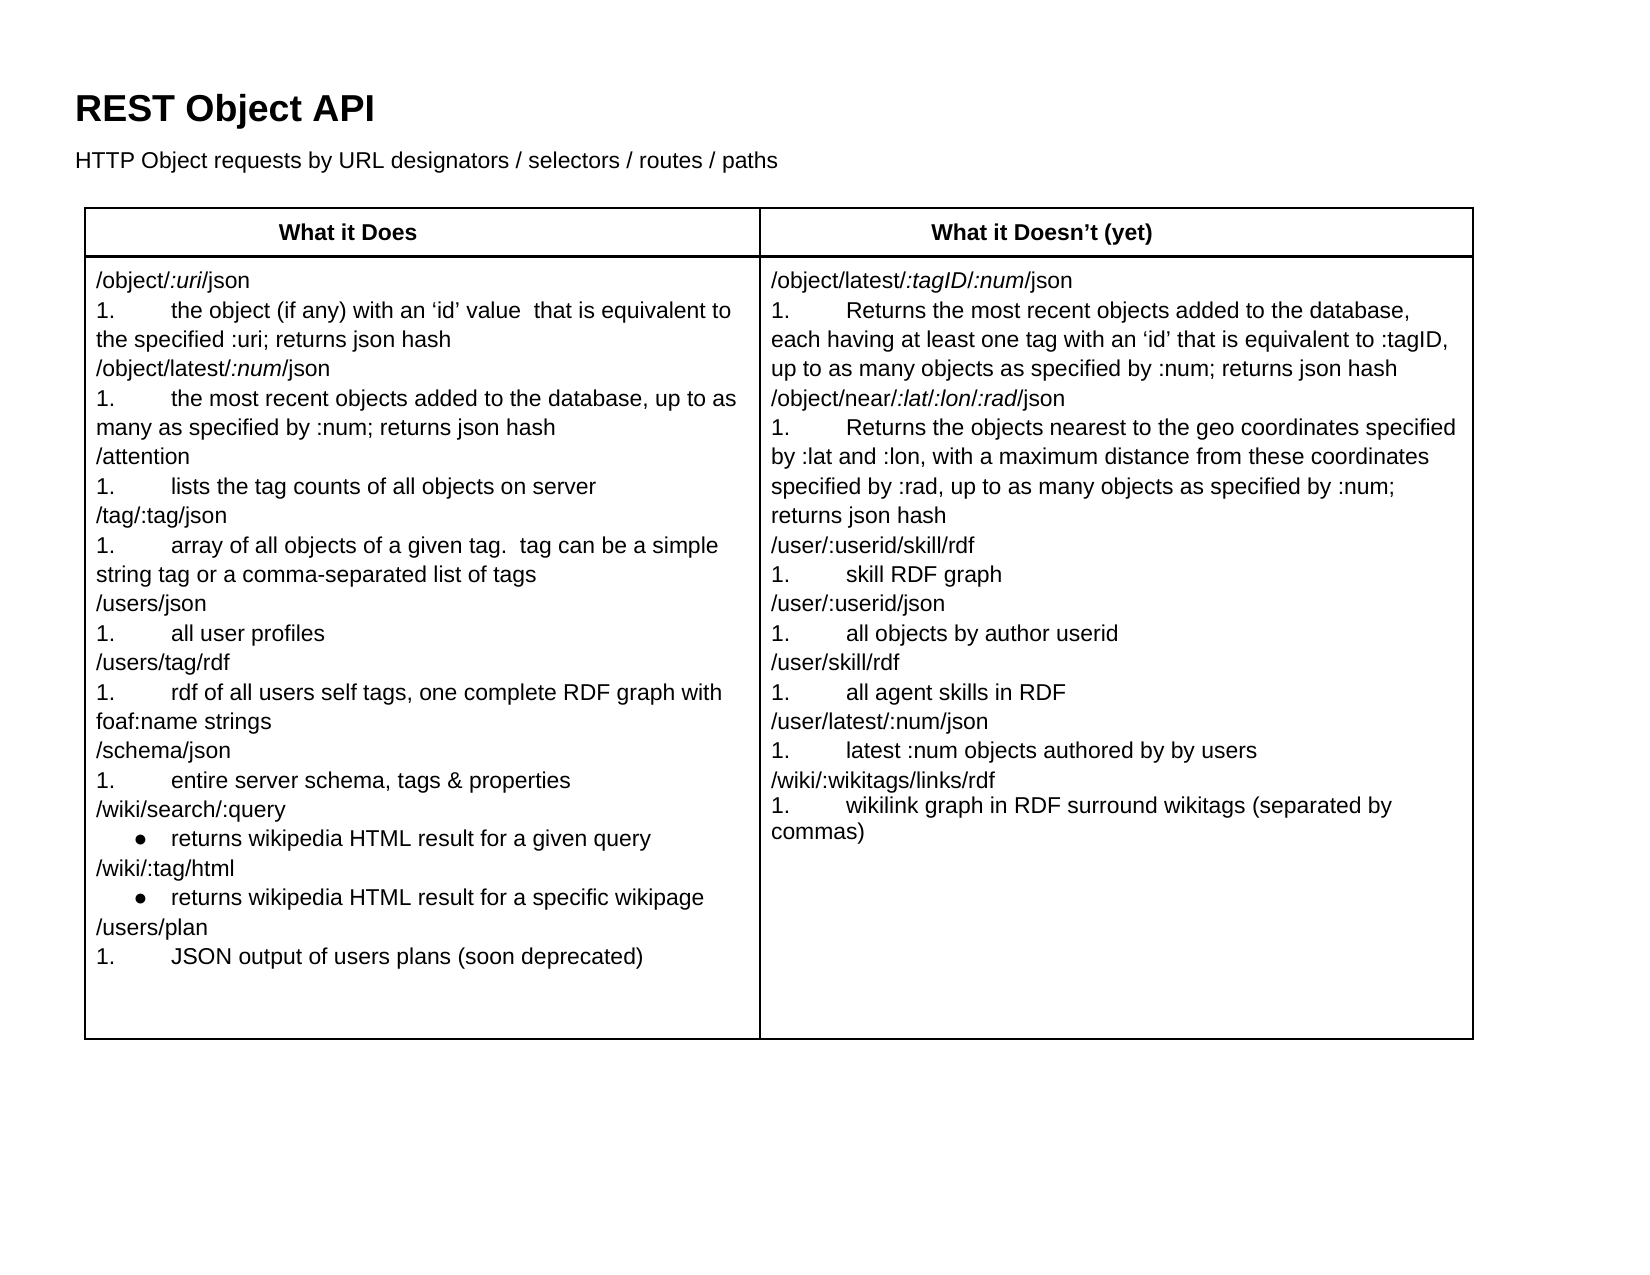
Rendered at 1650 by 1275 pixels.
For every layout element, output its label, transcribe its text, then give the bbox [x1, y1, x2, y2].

text HTTP Object requests by URL designators / selectors / routes / paths [75, 148, 1462, 174]
table_cell /object/:uri/json the object (if any) with an ‘id’ value that is equivalent to the specified :uri; returns json hash /object/latest/:num/json the most recent objects added to the database, up to as many as specified by :num; returns json hash /attention lists the tag counts of all objects on server /tag/:tag/json array of all objects of a given tag. tag can be a simple string tag or a comma-separated list of tags /users/json all user profiles /users/tag/rdf rdf of all users self tags, one complete RDF graph with foaf:name strings /schema/json entire server schema, tags & properties /wiki/search/:query returns wikipedia HTML result for a given query /wiki/:tag/html returns wikipedia HTML result for a specific wikipage /users/plan JSON output of users plans (soon deprecated) [86, 258, 759, 1038]
table_header What it Doesn’t (yet) [761, 209, 1472, 255]
subtitle REST Object API [75, 87, 1312, 129]
table_header What it Does [86, 209, 759, 255]
table_cell /object/latest/:tagID/:num/json Returns the most recent objects added to the database, each having at least one tag with an ‘id’ that is equivalent to :tagID, up to as many objects as specified by :num; returns json hash /object/near/:lat/:lon/:rad/json Returns the objects nearest to the geo coordinates specified by :lat and :lon, with a maximum distance from these coordinates specified by :rad, up to as many objects as specified by :num; returns json hash /user/:userid/skill/rdf skill RDF graph /user/:userid/json all objects by author userid /user/skill/rdf all agent skills in RDF /user/latest/:num/json latest :num objects authored by by users /wiki/:wikitags/links/rdf wikilink graph in RDF surround wikitags (separated by commas) [761, 258, 1472, 1038]
